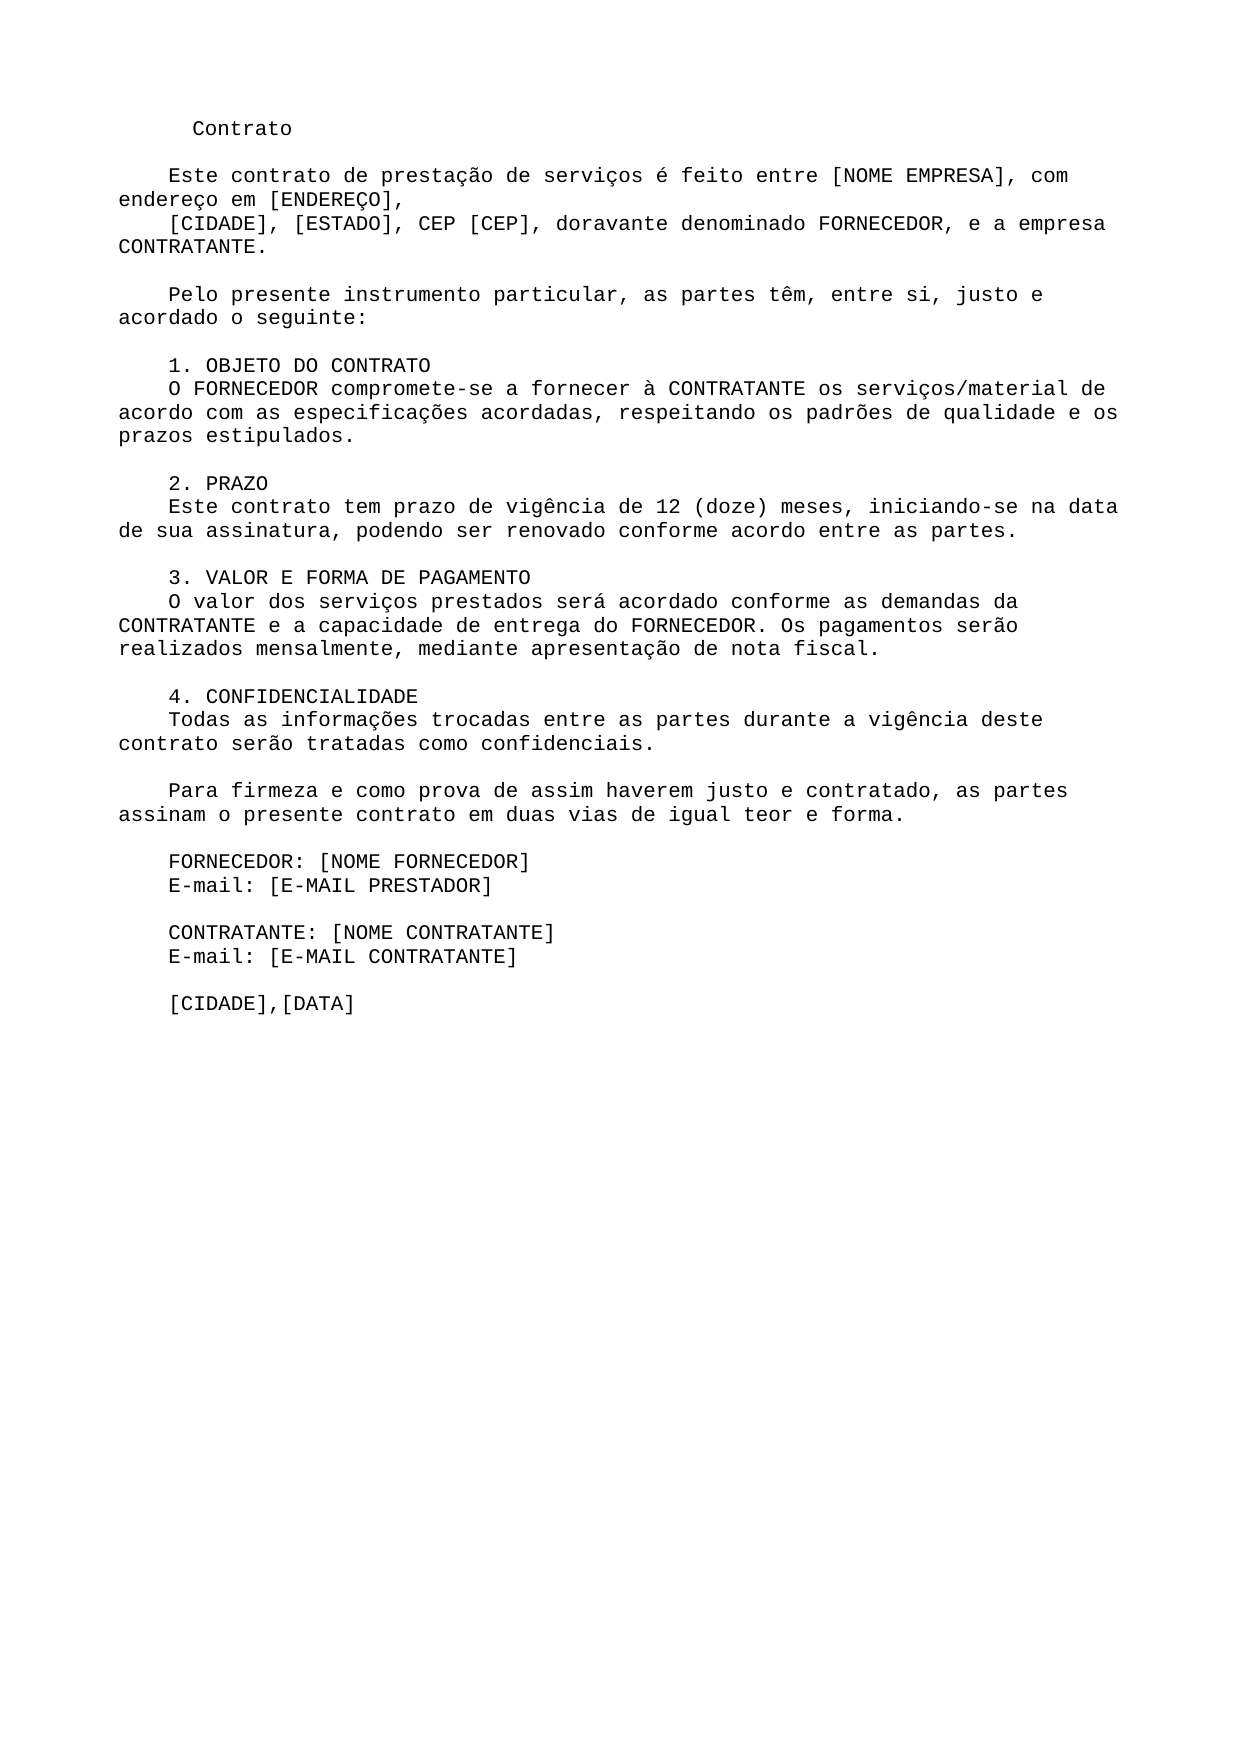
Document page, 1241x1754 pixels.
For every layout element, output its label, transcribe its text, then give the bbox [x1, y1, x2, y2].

text E-mail: [E-MAIL PRESTADOR] [118, 875, 1122, 898]
text Este contrato tem prazo de vigência de 12 (doze) meses, iniciando-se na data de sua assinatura, podendo ser renovado conforme acordo entre as partes. [118, 496, 1122, 544]
text Contrato [118, 118, 1122, 142]
text CONTRATANTE: [NOME CONTRATANTE] [118, 922, 1122, 946]
text O valor dos serviços prestados será acordado conforme as demandas da CONTRATANTE e a capacidade de entrega do FORNECEDOR. Os pagamentos serão realizados mensalmente, mediante apresentação de nota fiscal. [118, 591, 1122, 662]
text Todas as informações trocadas entre as partes durante a vigência deste contrato serão tratadas como confidenciais. [118, 709, 1122, 757]
text FORNECEDOR: [NOME FORNECEDOR] [118, 851, 1122, 875]
text 1. OBJETO DO CONTRATO [118, 354, 1122, 378]
text Para firmeza e como prova de assim haverem justo e contratado, as partes assinam o presente contrato em duas vias de igual teor e forma. [118, 780, 1122, 827]
text E-mail: [E-MAIL CONTRATANTE] [118, 946, 1122, 969]
text Pelo presente instrumento particular, as partes têm, entre si, justo e acordado o seguinte: [118, 284, 1122, 331]
text 4. CONFIDENCIALIDADE [118, 686, 1122, 709]
text [CIDADE], [ESTADO], CEP [CEP], doravante denominado FORNECEDOR, e a empresa CONTRATANTE. [118, 213, 1122, 260]
text O FORNECEDOR compromete-se a fornecer à CONTRATANTE os serviços/material de acordo com as especificações acordadas, respeitando os padrões de qualidade e os prazos estipulados. [118, 378, 1122, 449]
text 3. VALOR E FORMA DE PAGAMENTO [118, 567, 1122, 591]
text Este contrato de prestação de serviços é feito entre [NOME EMPRESA], com endereço em [ENDEREÇO], [118, 165, 1122, 213]
text [CIDADE],[DATA] [118, 993, 1122, 1017]
text 2. PRAZO [118, 473, 1122, 496]
